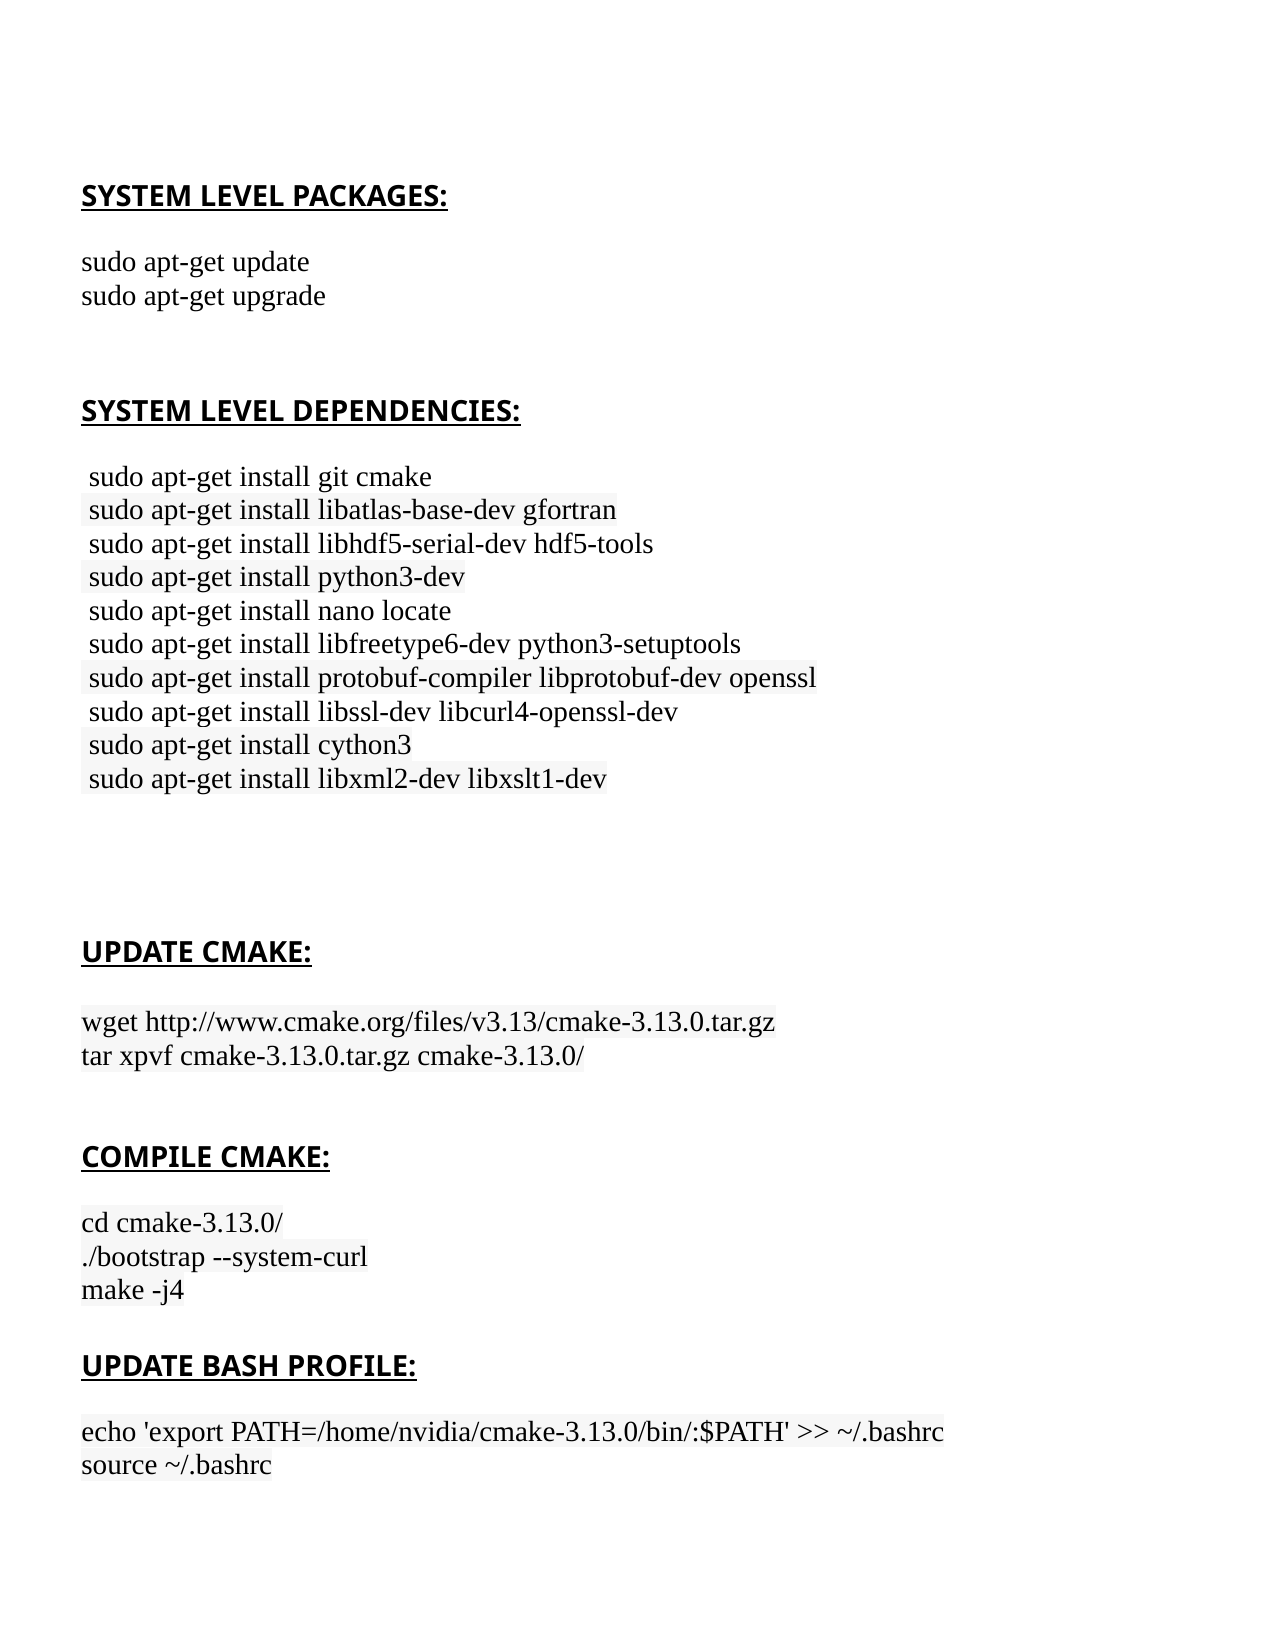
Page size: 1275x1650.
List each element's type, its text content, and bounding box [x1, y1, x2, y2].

text tar xpvf cmake-3.13.0.tar.gz cmake-3.13.0/ [81, 1038, 1234, 1072]
text make -j4 [81, 1272, 1234, 1306]
text COMPILE CMAKE: [81, 1137, 1234, 1176]
text cd cmake-3.13.0/ [81, 1205, 1234, 1239]
text UPDATE BASH PROFILE: [81, 1346, 1234, 1385]
text sudo apt-get install git cmake [81, 459, 1234, 492]
text wget http://www.cmake.org/files/v3.13/cmake-3.13.0.tar.gz [81, 1004, 1234, 1038]
text sudo apt-get install protobuf-compiler libprotobuf-dev openssl [81, 660, 1234, 694]
text sudo apt-get upgrade [81, 278, 1234, 311]
text sudo apt-get install libatlas-base-dev gfortran [81, 492, 1234, 526]
text echo 'export PATH=/home/nvidia/cmake-3.13.0/bin/:$PATH' >> ~/.bashrc [81, 1414, 1234, 1447]
text sudo apt-get install libfreetype6-dev python3-setuptools [81, 627, 1234, 660]
text UPDATE CMAKE: [81, 931, 1234, 971]
text sudo apt-get update [81, 244, 1234, 278]
text sudo apt-get install libhdf5-serial-dev hdf5-tools [81, 526, 1234, 559]
text source ~/.bashrc [81, 1447, 1234, 1481]
text ./bootstrap --system-curl [81, 1239, 1234, 1272]
text sudo apt-get install cython3 [81, 727, 1234, 761]
text SYSTEM LEVEL PACKAGES: [81, 176, 1234, 215]
text SYSTEM LEVEL DEPENDENCIES: [81, 391, 1234, 430]
text sudo apt-get install python3-dev [81, 559, 1234, 593]
text sudo apt-get install libssl-dev libcurl4-openssl-dev [81, 694, 1234, 727]
text sudo apt-get install nano locate [81, 593, 1234, 627]
text sudo apt-get install libxml2-dev libxslt1-dev [81, 761, 1234, 794]
